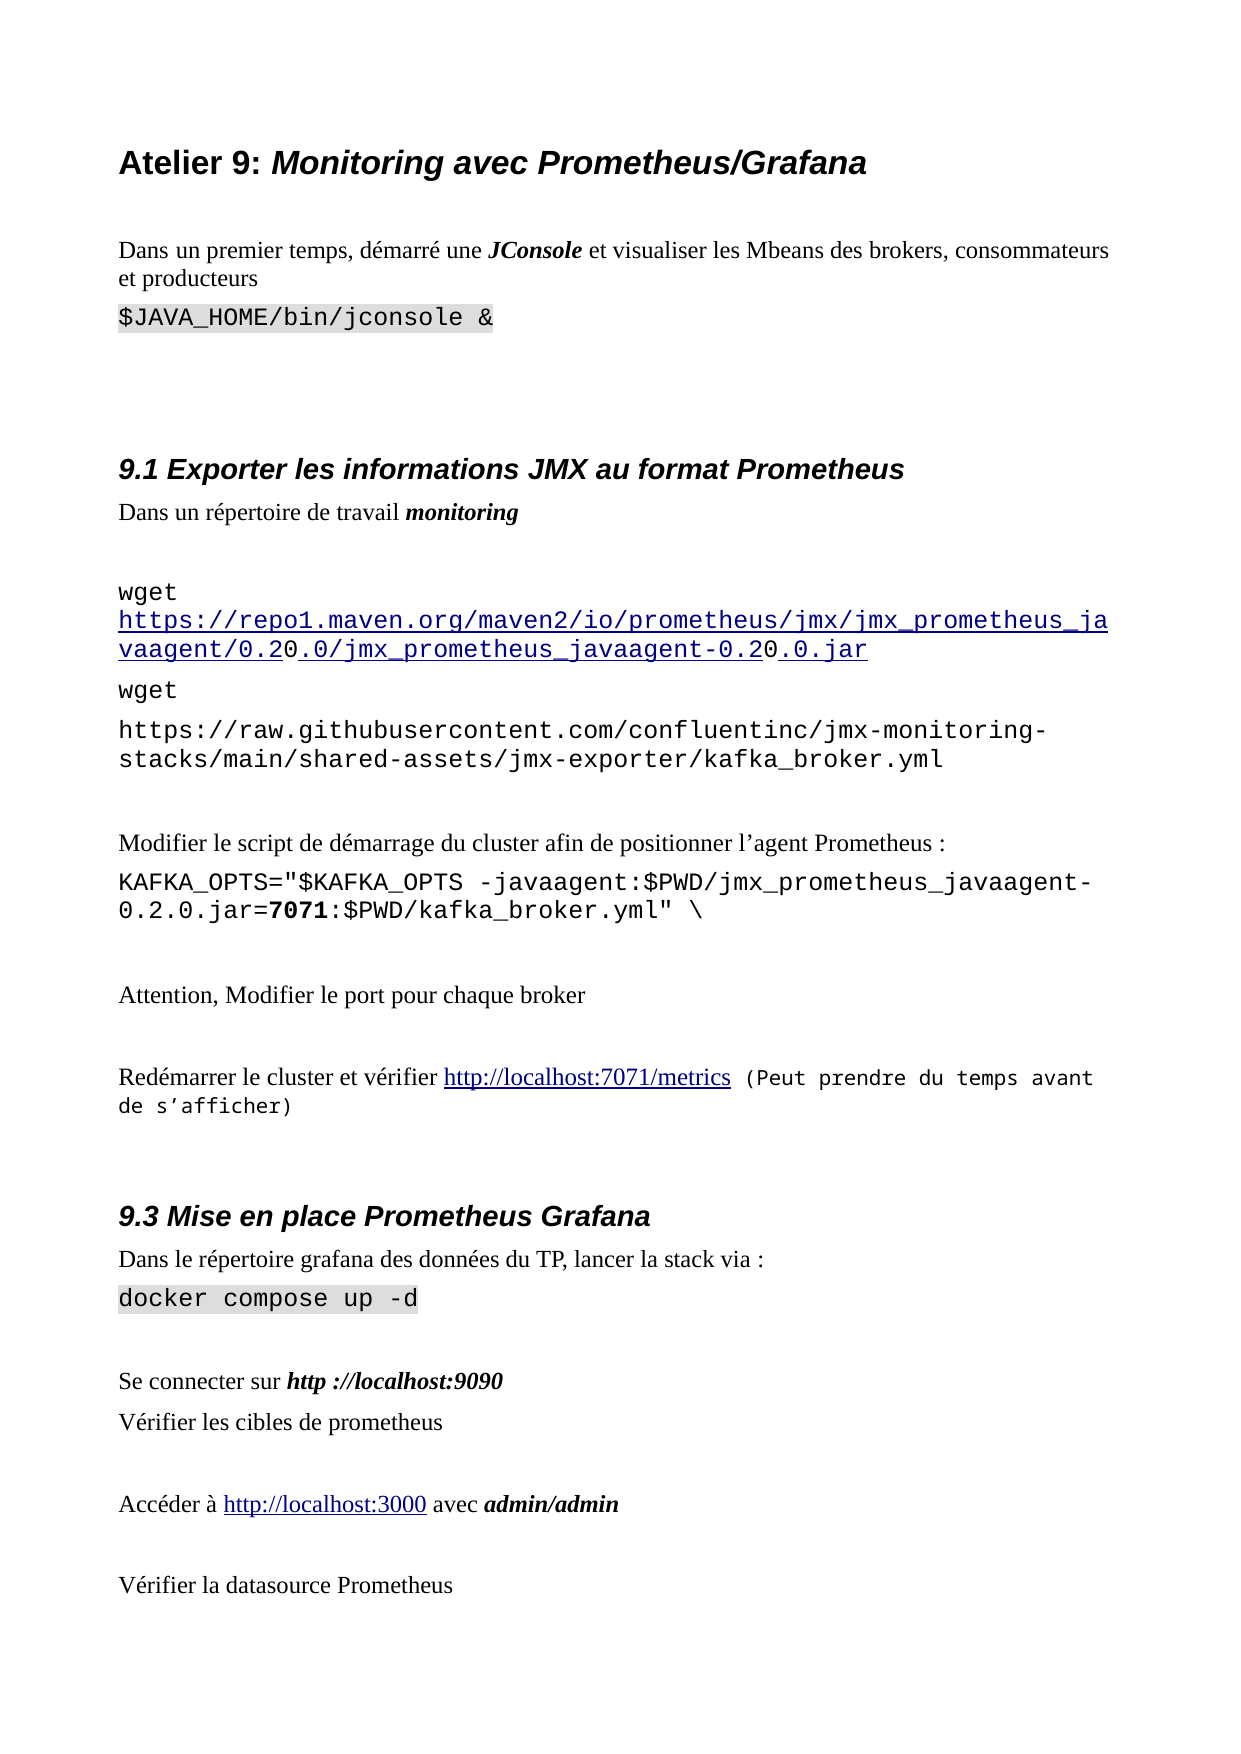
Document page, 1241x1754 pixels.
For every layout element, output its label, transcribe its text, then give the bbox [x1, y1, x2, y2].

subtitle Atelier 9: Monitoring avec Prometheus/Grafana [118, 143, 1122, 182]
text Se connecter sur http ://localhost:9090 [118, 1367, 1122, 1395]
text Accéder à http://localhost:3000 avec admin/admin [118, 1489, 1122, 1517]
text Dans un répertoire de travail monitoring [118, 498, 1122, 526]
text Vérifier la datasource Prometheus [118, 1571, 1122, 1599]
text Dans le répertoire grafana des données du TP, lancer la stack via : [118, 1244, 1122, 1273]
text $JAVA_HOME/bin/jconsole & [493, 304, 1122, 333]
subtitle 9.1 Exporter les informations JMX au format Prometheus [118, 452, 1122, 485]
text https://raw.githubusercontent.com/confluentinc/jmx-monitoring-stacks/main/shared-assets/jmx-exporter/kafka_broker.yml [118, 718, 1122, 775]
text Modifier le script de démarrage du cluster afin de positionner l’agent Prometheus : [118, 828, 1122, 857]
text docker compose up -d [418, 1285, 1122, 1314]
text Vérifier les cibles de prometheus [118, 1408, 1122, 1436]
text Dans un premier temps, démarré une JConsole et visualiser les Mbeans des brokers, consommateurs et producteurs [118, 235, 1122, 292]
text Redémarrer le cluster et vérifier http://localhost:7071/metrics (Peut prendre du temps avant de s’afficher) [118, 1062, 1122, 1120]
text wget https://repo1.maven.org/maven2/io/prometheus/jmx/jmx_prometheus_javaagent/0.20.0/jmx_prometheus_javaagent-0.20.0.jar [118, 580, 1122, 665]
text Attention, Modifier le port pour chaque broker [118, 980, 1122, 1008]
text wget [118, 677, 1122, 706]
text KAFKA_OPTS="$KAFKA_OPTS -javaagent:$PWD/jmx_prometheus_javaagent-0.2.0.jar=7071:$PWD/kafka_broker.yml" \ [118, 870, 1122, 926]
subtitle 9.3 Mise en place Prometheus Grafana [118, 1198, 1122, 1232]
